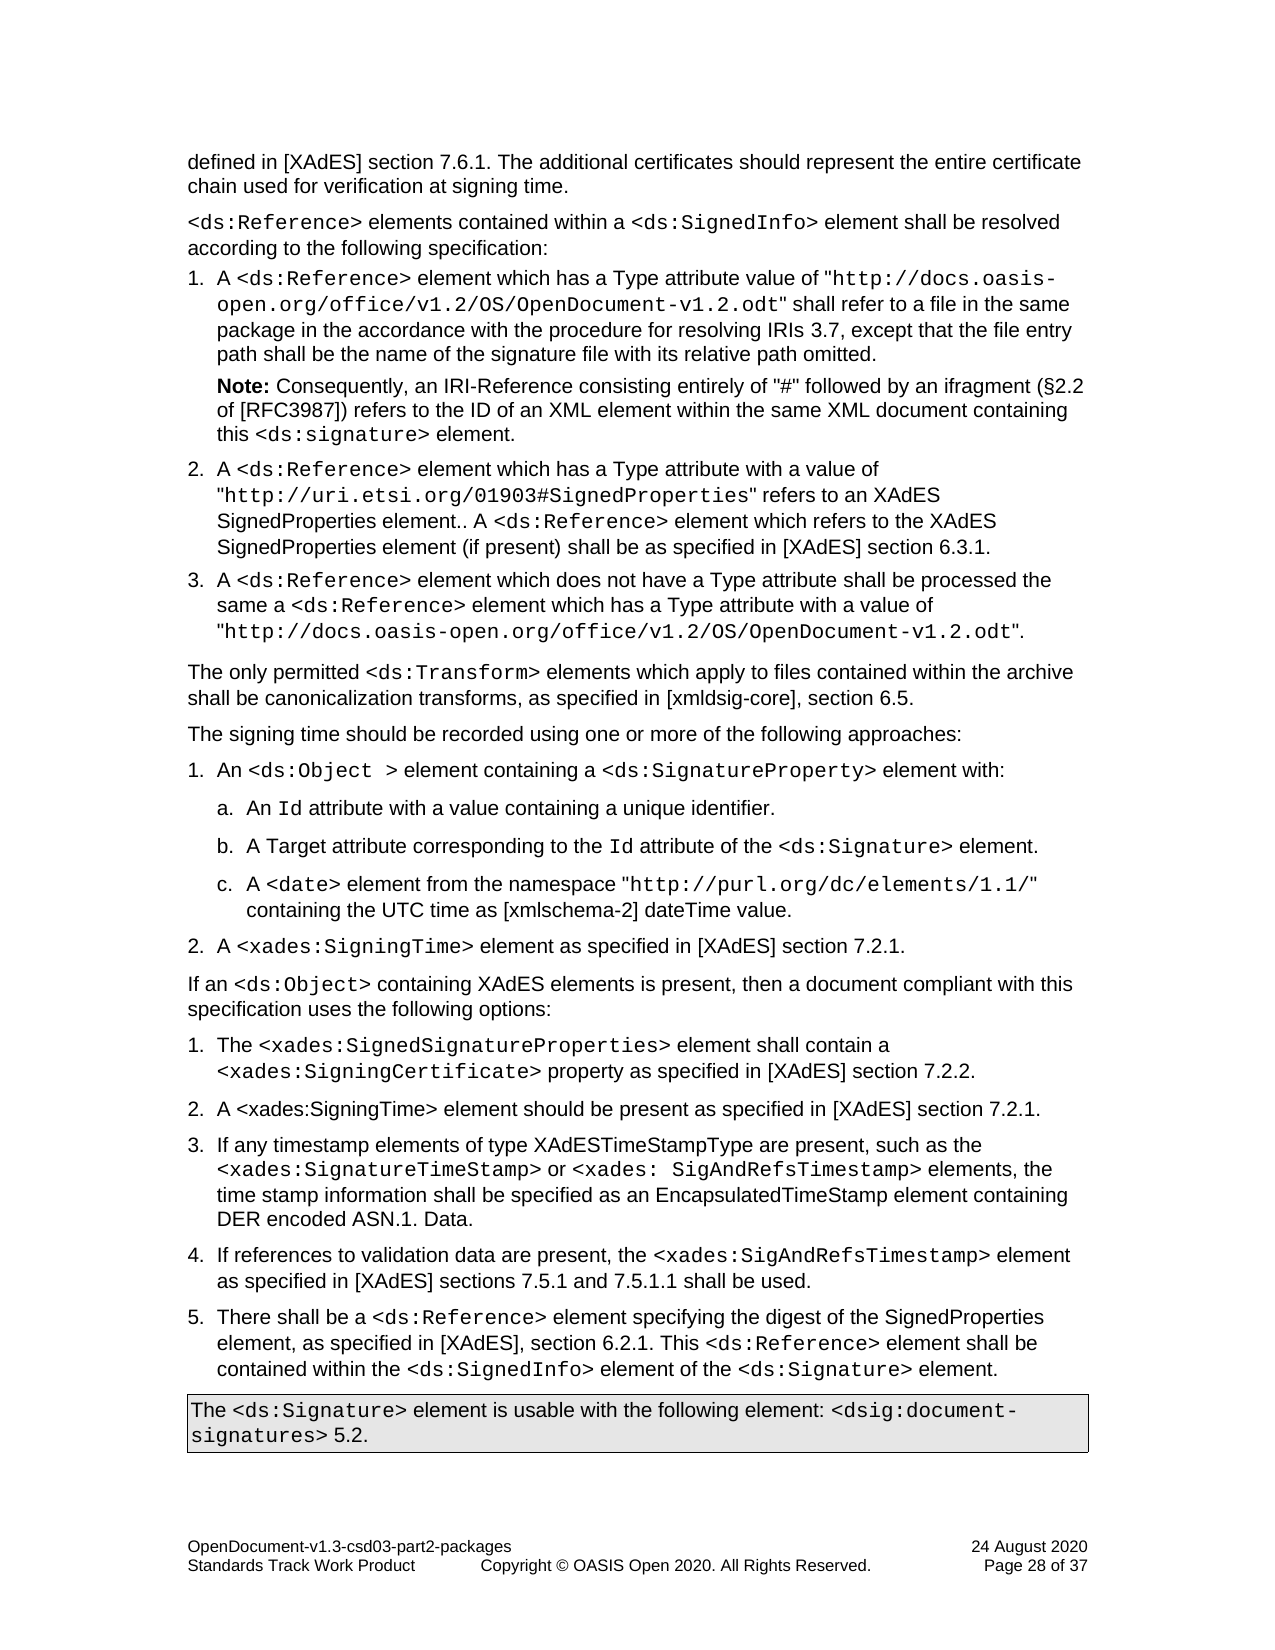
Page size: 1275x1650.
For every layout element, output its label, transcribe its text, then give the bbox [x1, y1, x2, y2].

text If an <ds:Object> containing XAdES elements is present, then a document compliant with this specification uses the following options: [187, 971, 1088, 1021]
list Note: Consequently, an IRI-Reference consisting entirely of "#" followed by an ifragment (§2.2 of [RFC3987]) refers to the ID of an XML element within the same XML document containing this <ds:signature> element. [187, 374, 1088, 448]
list The <ds:Signature> element is usable with the following element: <dsig:document-signatures> 5.2. [188, 1395, 1088, 1452]
text The signing time should be recorded using one or more of the following approaches: [187, 722, 1088, 746]
list A <xades:SigningTime> element as specified in [XAdES] section 7.2.1. [187, 933, 1088, 959]
list The <xades:SignedSignatureProperties> element shall contain a <xades:SigningCertificate> property as specified in [XAdES] section 7.2.2. [187, 1033, 1088, 1085]
list A <ds:Reference> element which does not have a Type attribute shall be processed the same a <ds:Reference> element which has a Type attribute with a value of "http://docs.oasis-open.org/office/v1.2/OS/OpenDocument-v1.2.odt". [187, 567, 1088, 645]
list If references to validation data are present, the <xades:SigAndRefsTimestamp> element as specified in [XAdES] sections 7.5.1 and 7.5.1.1 shall be used. [187, 1243, 1088, 1293]
list If any timestamp elements of type XAdESTimeStampType are present, such as the <xades:SignatureTimeStamp> or <xades: SigAndRefsTimestamp> elements, the time stamp information shall be specified as an EncapsulatedTimeStamp element containing DER encoded ASN.1. Data. [187, 1133, 1088, 1231]
text The only permitted <ds:Transform> elements which apply to files contained within the archive shall be canonicalization transforms, as specified in [xmldsig-core], section 6.5. [187, 660, 1088, 710]
list A <xades:SigningTime> element should be present as specified in [XAdES] section 7.2.1. [187, 1097, 1088, 1121]
list An <ds:Object > element containing a <ds:SignatureProperty> element with: [187, 758, 1088, 784]
list A Target attribute corresponding to the Id attribute of the <ds:Signature> element. [217, 834, 1088, 859]
list There shall be a <ds:Reference> element specifying the digest of the SignedProperties element, as specified in [XAdES], section 6.2.1. This <ds:Reference> element shall be contained within the <ds:SignedInfo> element of the <ds:Signature> element. [187, 1305, 1088, 1382]
text defined in [XAdES] section 7.6.1. The additional certificates should represent the entire certificate chain used for verification at signing time. [187, 150, 1088, 198]
list A <ds:Reference> element which has a Type attribute value of "http://docs.oasis-open.org/office/v1.2/OS/OpenDocument-v1.2.odt" shall refer to a file in the same package in the accordance with the procedure for resolving IRIs 3.7, except that the file entry path shall be the name of the signature file with its relative path omitted. [187, 266, 1088, 365]
list A <ds:Reference> element which has a Type attribute with a value of "http://uri.etsi.org/01903#SignedProperties" refers to an XAdES SignedProperties element.. A <ds:Reference> element which refers to the XAdES SignedProperties element (if present) shall be as specified in [XAdES] section 6.3.1. [187, 457, 1088, 558]
list A <date> element from the namespace "http://purl.org/dc/elements/1.1/" containing the UTC time as [xmlschema-2] dateTime value. [217, 872, 1088, 921]
text <ds:Reference> elements contained within a <ds:SignedInfo> element shall be resolved according to the following specification: [187, 210, 1088, 260]
list An Id attribute with a value containing a unique identifier. [217, 796, 1088, 822]
